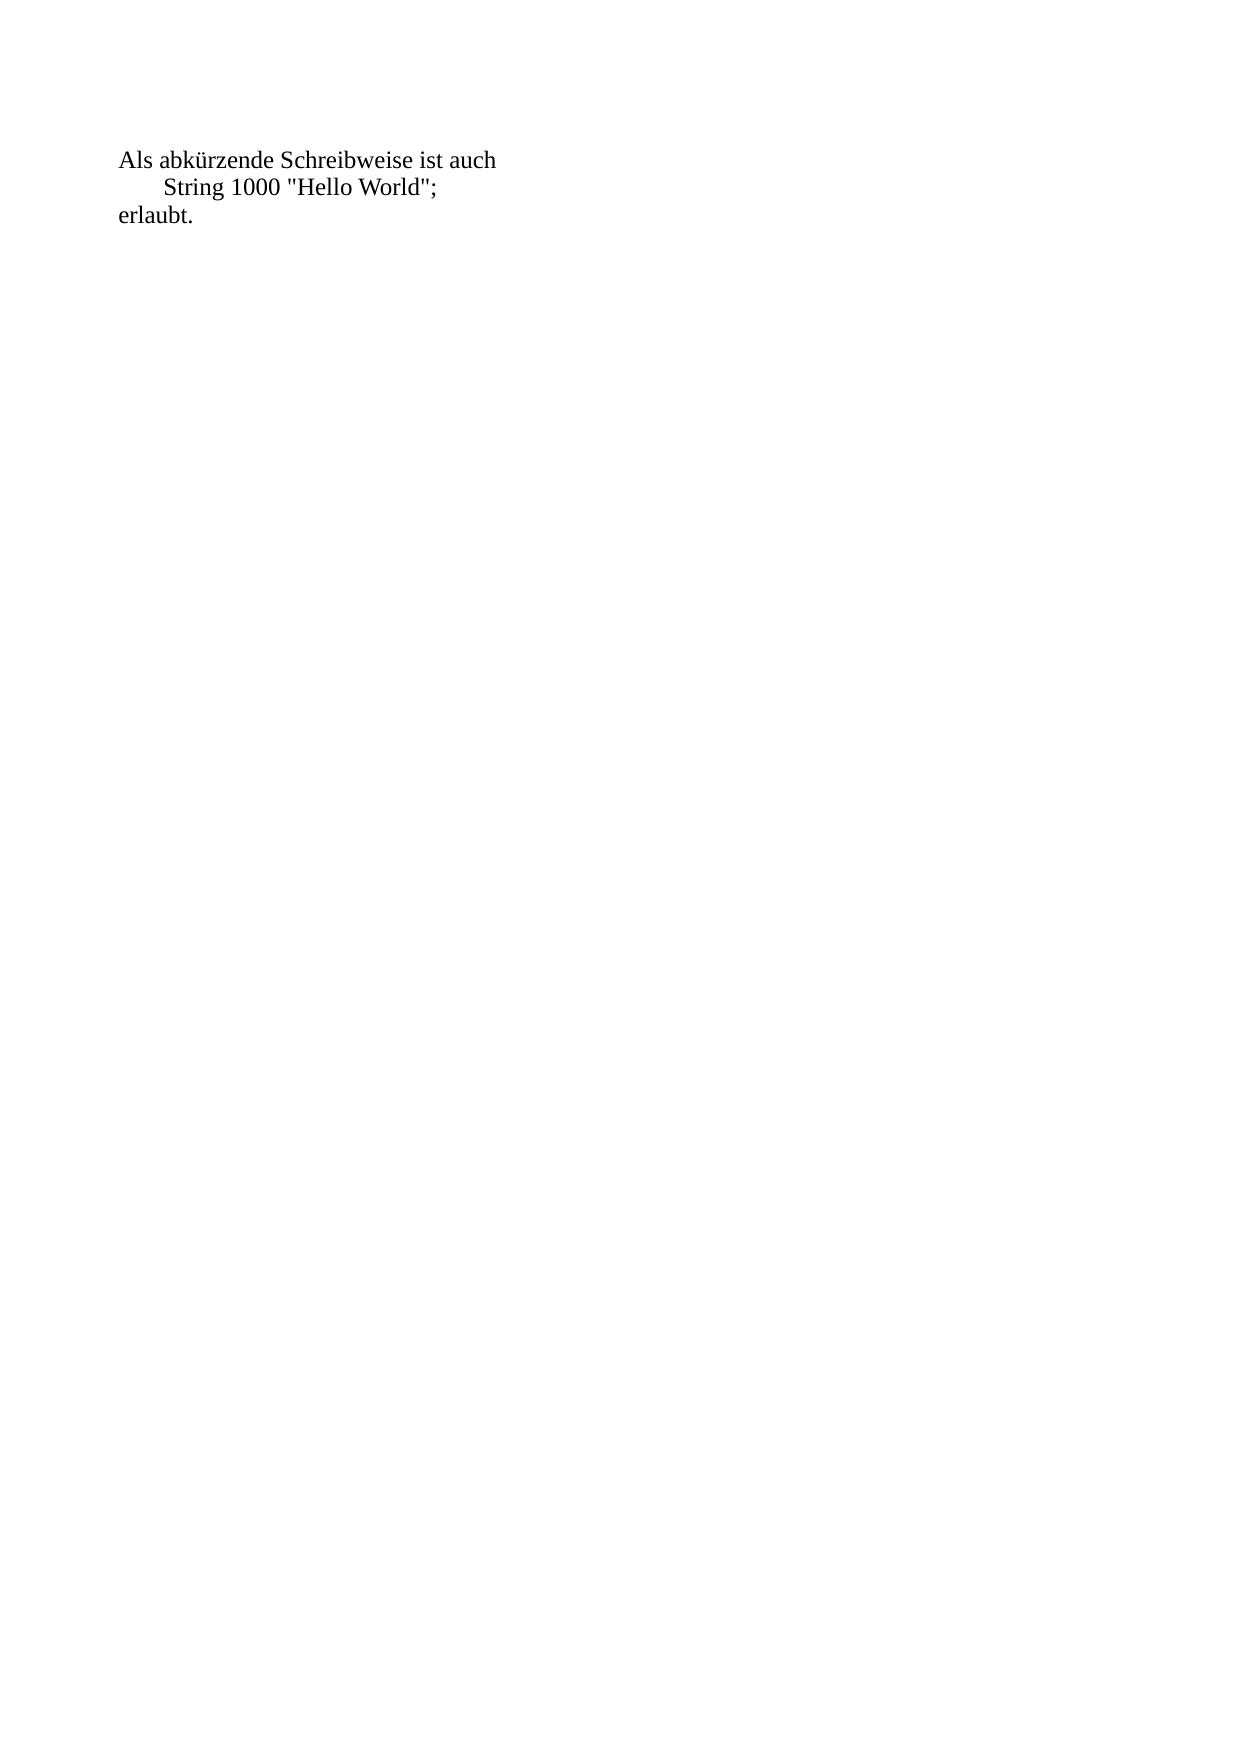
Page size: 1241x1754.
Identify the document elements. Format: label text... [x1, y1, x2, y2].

list String 1000 "Hello World"; [118, 173, 1122, 201]
text Als abkürzende Schreibweise ist auch [118, 146, 1122, 173]
text erlaubt. [118, 201, 1122, 229]
